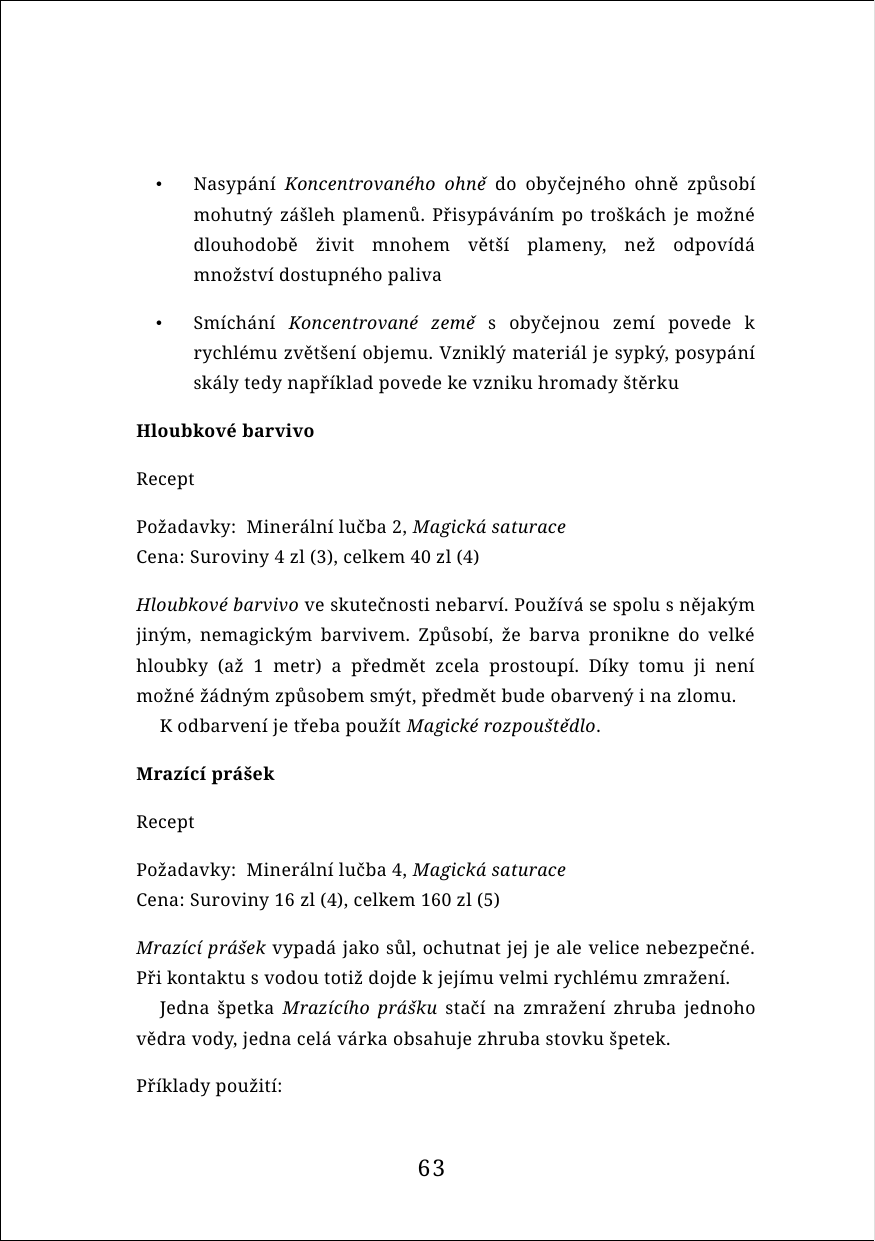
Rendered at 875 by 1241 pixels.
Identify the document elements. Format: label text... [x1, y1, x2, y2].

text Hloubkové barvivo ve skutečnosti nebarví. Používá se spolu s nějakým jiným, nemagickým barvivem. Způsobí, že barva pronikne do velké hloubky (až 1 metr) a předmět zcela prostoupí. Díky tomu ji není možné žádným způsobem smýt, předmět bude obarvený i na zlomu. K odbarvení je třeba použít Magické rozpouštědlo. [136, 593, 756, 738]
text Recept [136, 467, 756, 491]
text Požadavky: Minerální lučba 2, Magická saturace Cena: Suroviny 4 zl (3), celkem 40 zl (4) [136, 514, 756, 569]
text Hloubkové barvivo [136, 419, 756, 443]
text Příklady použití: [136, 1074, 756, 1098]
text Recept [136, 809, 756, 833]
text Mrazící prášek vypadá jako sůl, ochutnat jej je ale velice nebezpečné. Při kontaktu s vodou totiž dojde k jejímu velmi rychlému zmražení. Jedna špetka Mrazícího prášku stačí na zmražení zhruba jednoho vědra vody, jedna celá várka obsahuje zhruba stovku špetek. [136, 935, 756, 1050]
text Mrazící prášek [136, 761, 756, 786]
list Smíchání Koncentrované země s obyčejnou zemí povede k rychlému zvětšení objemu. Vzniklý materiál je sypký, posypání skály tedy například povede ke vzniku hromady štěrku [156, 310, 756, 395]
list Nasypání Koncentrovaného ohně do obyčejného ohně způsobí mohutný zášleh plamenů. Přisypáváním po troškách je možné dlouhodobě živit mnohem větší plameny, než odpovídá množství dostupného paliva [156, 172, 756, 287]
text Požadavky: Minerální lučba 4, Magická saturace Cena: Suroviny 16 zl (4), celkem 160 zl (5) [136, 857, 756, 912]
